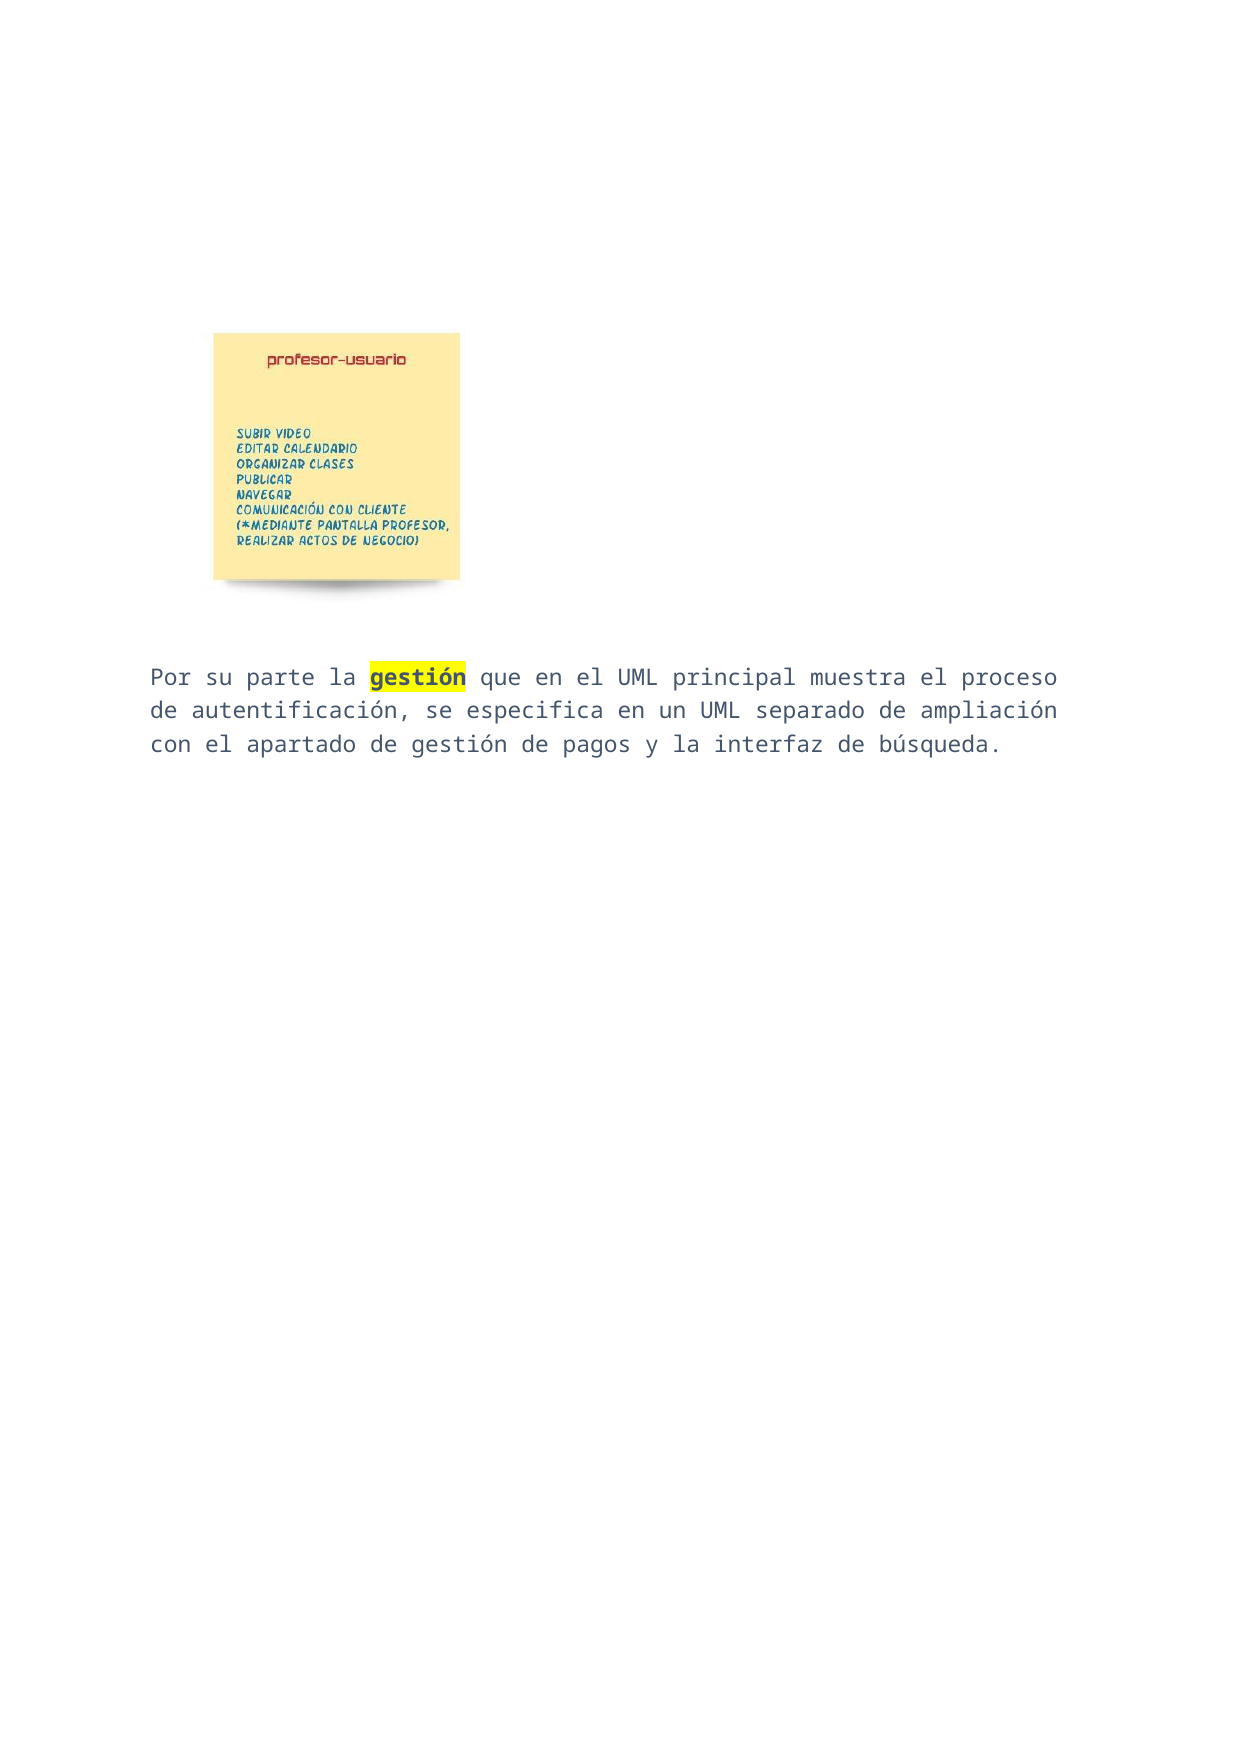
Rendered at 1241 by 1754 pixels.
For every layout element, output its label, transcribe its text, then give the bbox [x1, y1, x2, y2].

text Por su parte la gestión que en el UML principal muestra el proceso de autentificación, se especifica en un UML separado de ampliación con el apartado de gestión de pagos y la interfaz de búsqueda. [150, 661, 1090, 759]
